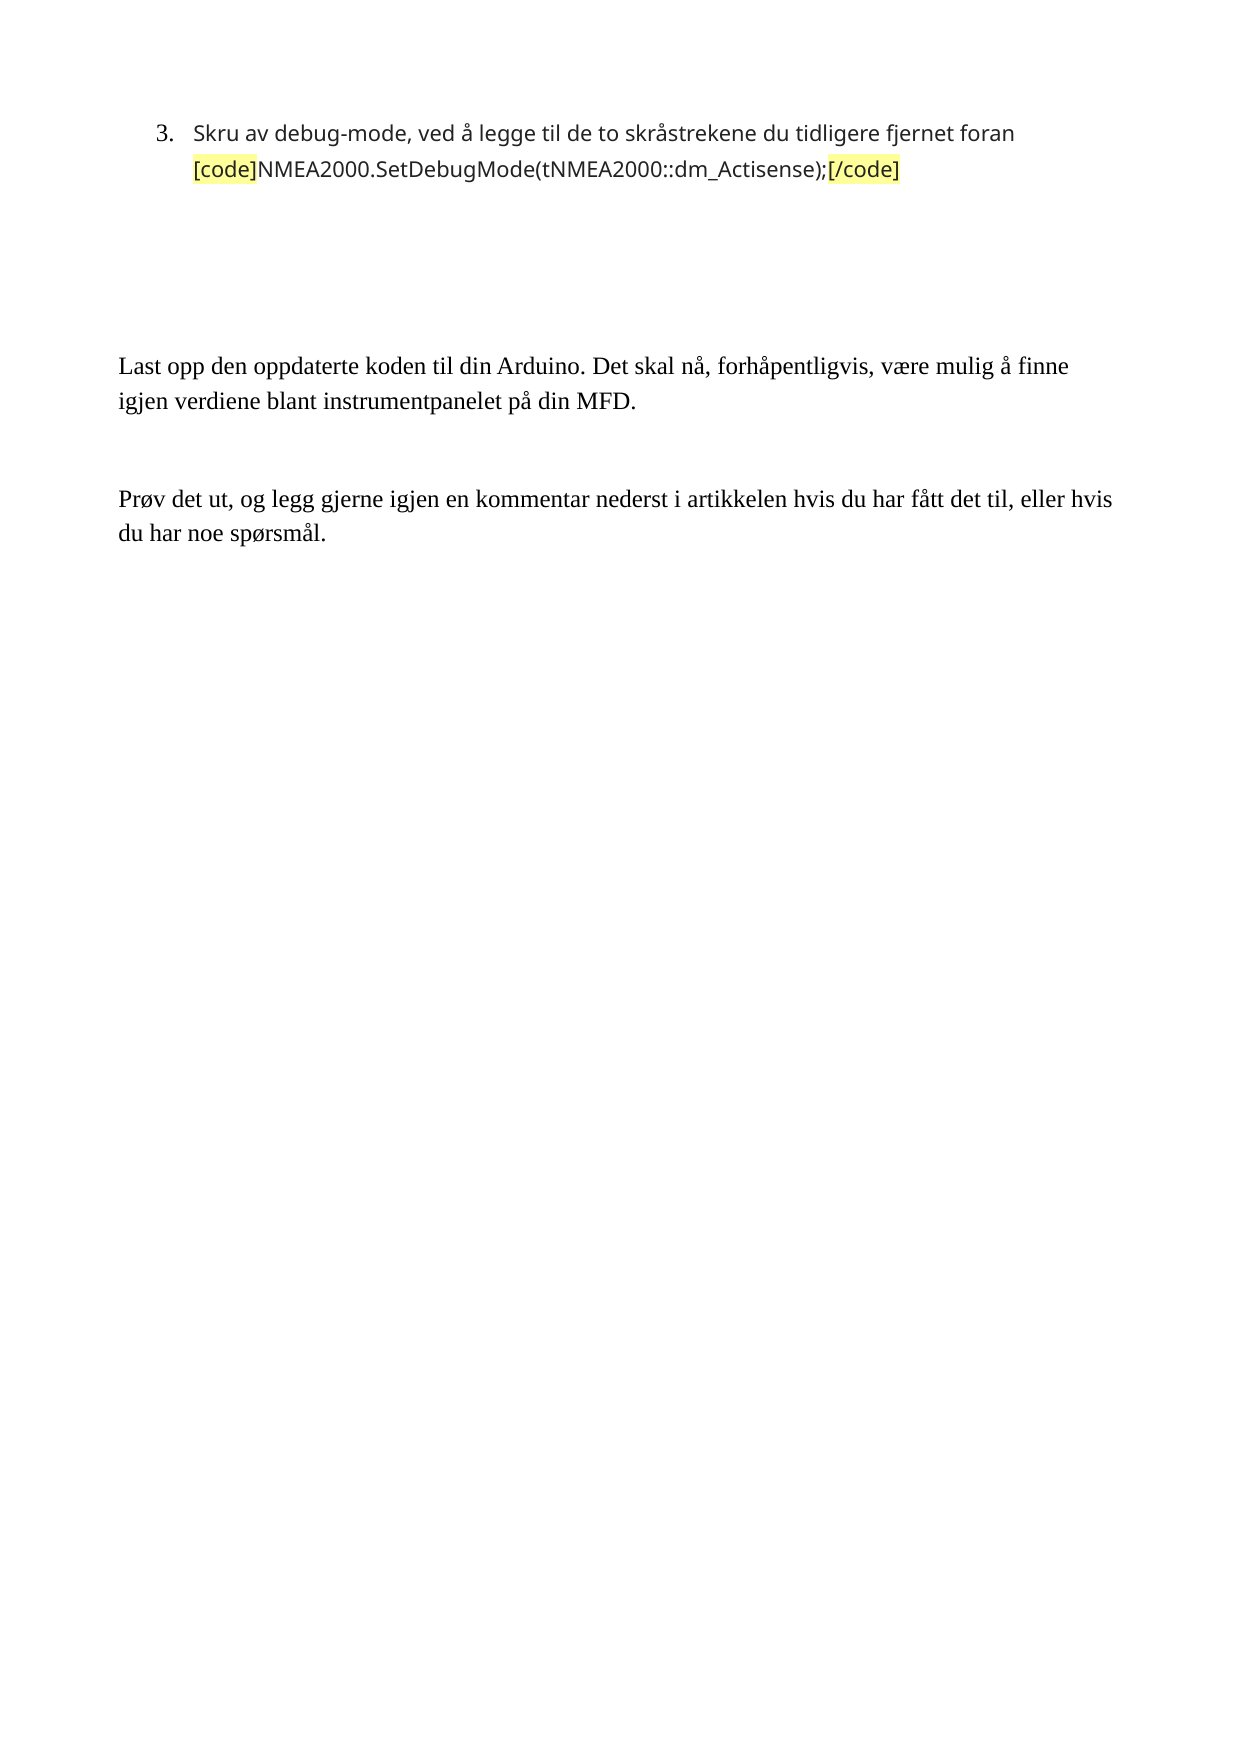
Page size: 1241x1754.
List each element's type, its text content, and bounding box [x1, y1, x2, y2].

text Last opp den oppdaterte koden til din Arduino. Det skal nå, forhåpentligvis, være mulig å finne igjen verdiene blant instrumentpanelet på din MFD. [118, 351, 1122, 414]
list Skru av debug-mode, ved å legge til de to skråstrekene du tidligere fjernet foran [code]NMEA2000.SetDebugMode(tNMEA2000::dm_Actisense);[/code] [156, 118, 1122, 184]
text Prøv det ut, og legg gjerne igjen en kommentar nederst i artikkelen hvis du har fått det til, eller hvis du har noe spørsmål. [118, 484, 1122, 547]
